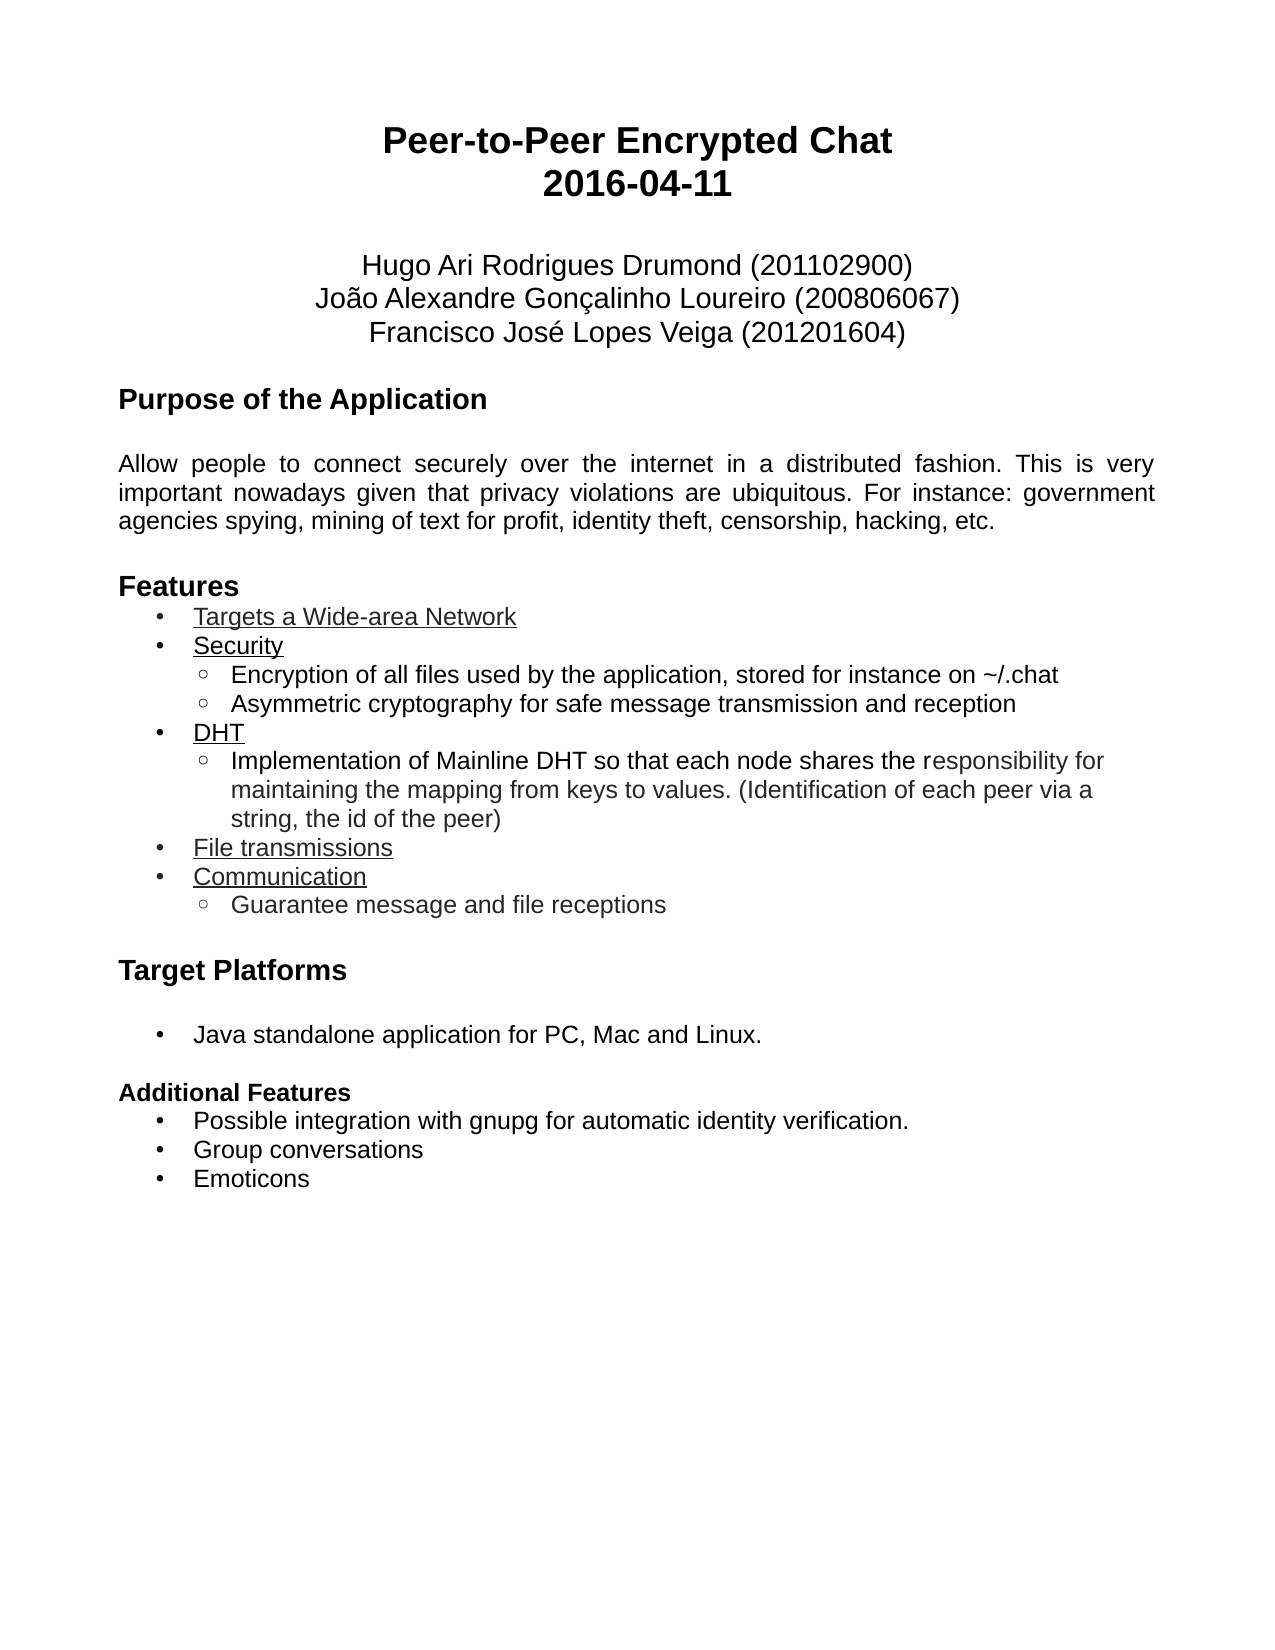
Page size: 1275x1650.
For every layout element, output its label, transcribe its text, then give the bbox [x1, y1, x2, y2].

text Features [118, 568, 1157, 602]
list Group conversations [156, 1135, 1157, 1164]
text Additional Features [118, 1077, 1157, 1106]
text Target Platforms [118, 953, 1157, 986]
text 2016-04-11 [118, 161, 1157, 204]
text Peer-to-Peer Encrypted Chat [118, 118, 1157, 161]
list Encryption of all files used by the application, stored for instance on ~/.chat [193, 660, 1157, 689]
list File transmissions [156, 833, 1157, 862]
text João Alexandre Gonçalinho Loureiro (200806067) [118, 281, 1157, 314]
list DHT [156, 717, 1157, 746]
text Francisco José Lopes Veiga (201201604) [118, 314, 1157, 348]
list Security [156, 631, 1157, 660]
list Guarantee message and file receptions [193, 890, 1157, 919]
list Java standalone application for PC, Mac and Linux. [156, 1020, 1157, 1049]
list Possible integration with gnupg for automatic identity verification. [156, 1106, 1157, 1135]
text Allow people to connect securely over the internet in a distributed fashion. This is very important nowadays given that privacy violations are ubiquitous. For instance: government agencies spying, mining of text for profit, identity theft, censorship, hacking, etc. [118, 449, 1157, 535]
list Emoticons [156, 1164, 1157, 1193]
list Targets a Wide-area Network [156, 602, 1157, 631]
list Asymmetric cryptography for safe message transmission and reception [193, 689, 1157, 717]
list Communication [156, 862, 1157, 890]
list Implementation of Mainline DHT so that each node shares the responsibility for maintaining the mapping from keys to values. (Identification of each peer via a string, the id of the peer) [193, 746, 1157, 833]
text Purpose of the Application [118, 382, 1157, 415]
text Hugo Ari Rodrigues Drumond (201102900) [118, 247, 1157, 281]
